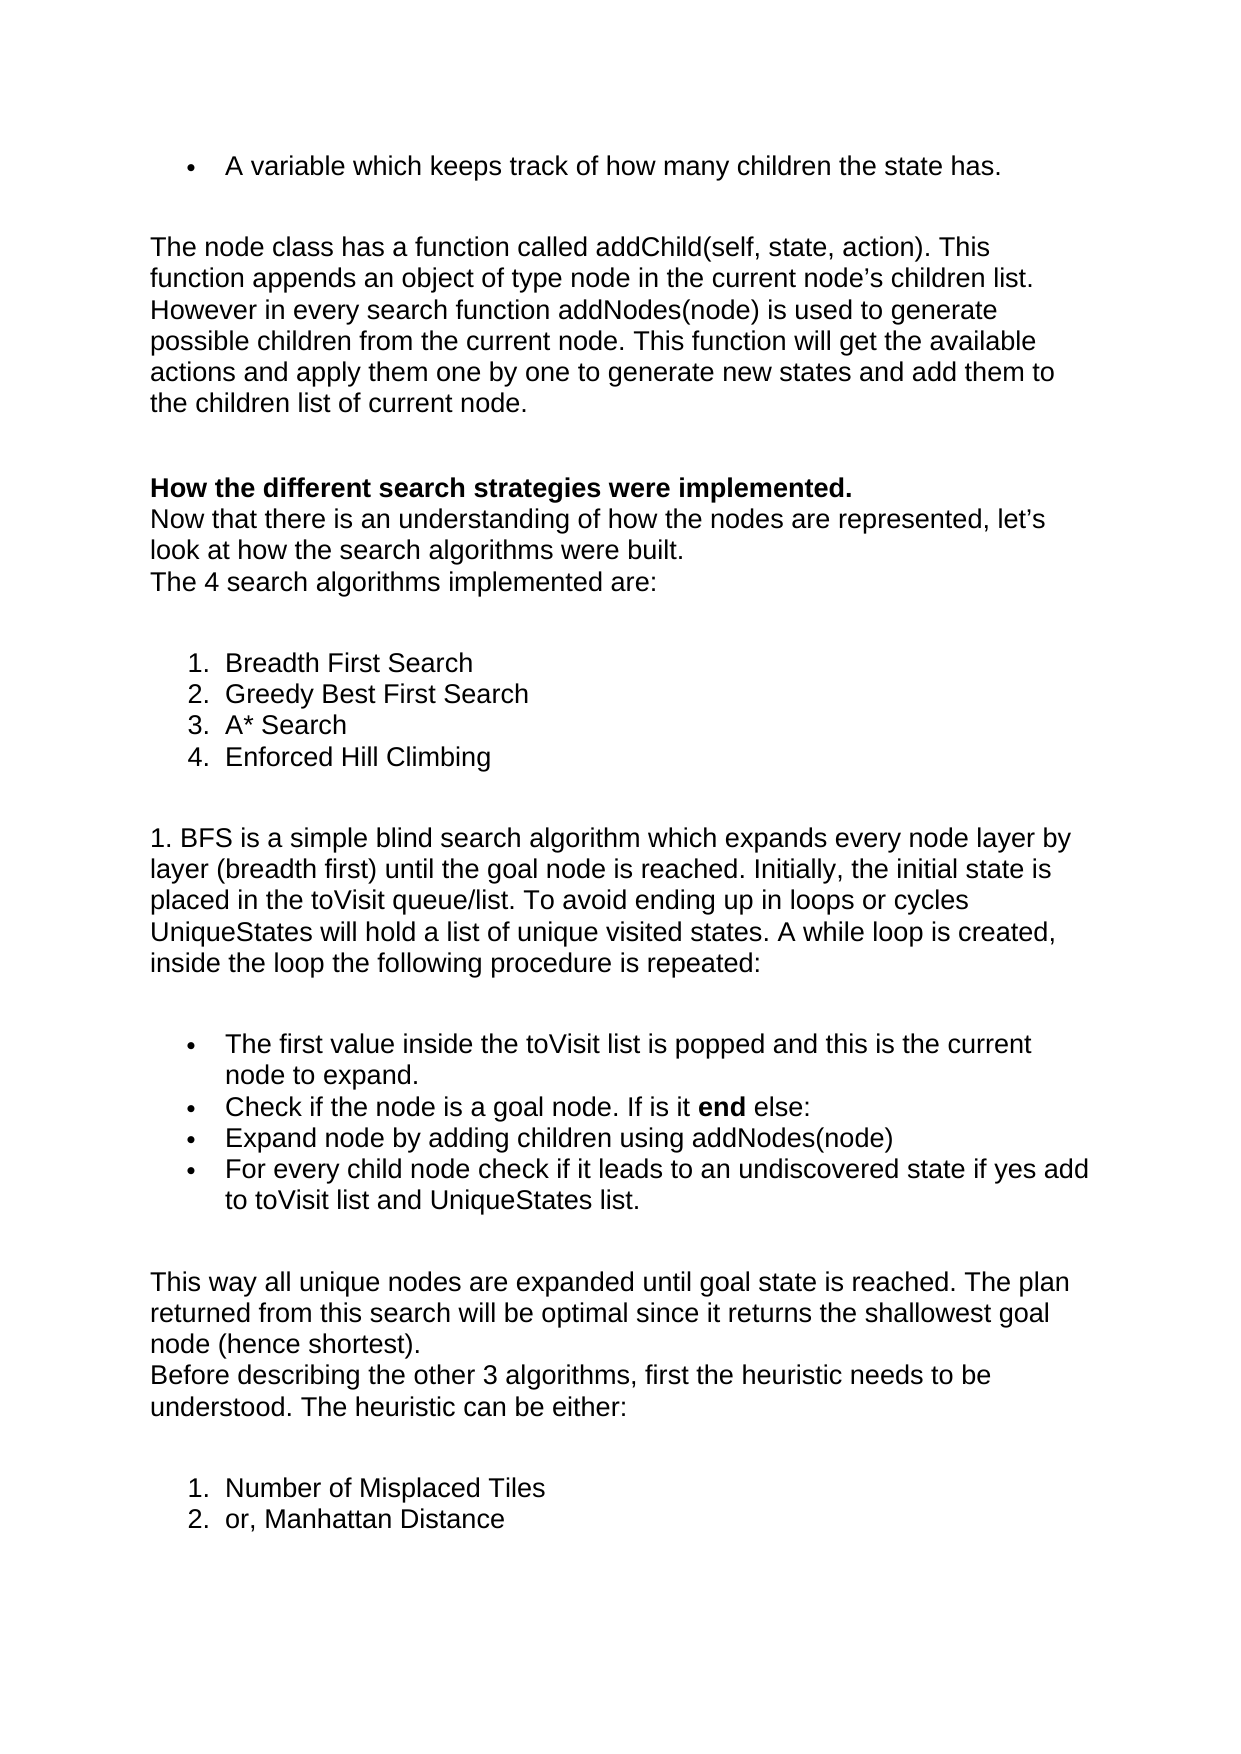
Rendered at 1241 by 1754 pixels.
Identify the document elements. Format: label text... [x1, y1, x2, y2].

list Check if the node is a goal node. If is it end else: [187, 1091, 1090, 1122]
text This way all unique nodes are expanded until goal state is reached. The plan returned from this search will be optimal since it returns the shallowest goal node (hence shortest). [150, 1266, 1090, 1359]
list For every child node check if it leads to an undiscovered state if yes add to toVisit list and UniqueStates list. [187, 1153, 1090, 1216]
text The 4 search algorithms implemented are: [150, 566, 1090, 597]
text How the different search strategies were implemented. [150, 472, 1090, 503]
list Breadth First Search [187, 647, 1090, 678]
text Now that there is an understanding of how the nodes are represented, let’s look at how the search algorithms were built. [150, 503, 1090, 566]
list or, Manhattan Distance [187, 1503, 1090, 1534]
text 1. BFS is a simple blind search algorithm which expands every node layer by layer (breadth first) until the goal node is reached. Initially, the initial state is placed in the toVisit queue/list. To avoid ending up in loops or cycles UniqueStates will hold a list of unique visited states. A while loop is created, inside the loop the following procedure is repeated: [150, 822, 1090, 978]
list Enforced Hill Climbing [187, 741, 1090, 772]
list A* Search [187, 709, 1090, 741]
list Expand node by adding children using addNodes(node) [187, 1122, 1090, 1153]
text The node class has a function called addChild(self, state, action). This function appends an object of type node in the current node’s children list. However in every search function addNodes(node) is used to generate possible children from the current node. This function will get the available actions and apply them one by one to generate new states and add them to the children list of current node. [150, 231, 1090, 419]
list The first value inside the toVisit list is popped and this is the current node to expand. [187, 1028, 1090, 1091]
list Greedy Best First Search [187, 678, 1090, 709]
list A variable which keeps track of how many children the state has. [187, 150, 1090, 181]
text Before describing the other 3 algorithms, first the heuristic needs to be understood. The heuristic can be either: [150, 1359, 1090, 1422]
list Number of Misplaced Tiles [187, 1472, 1090, 1503]
